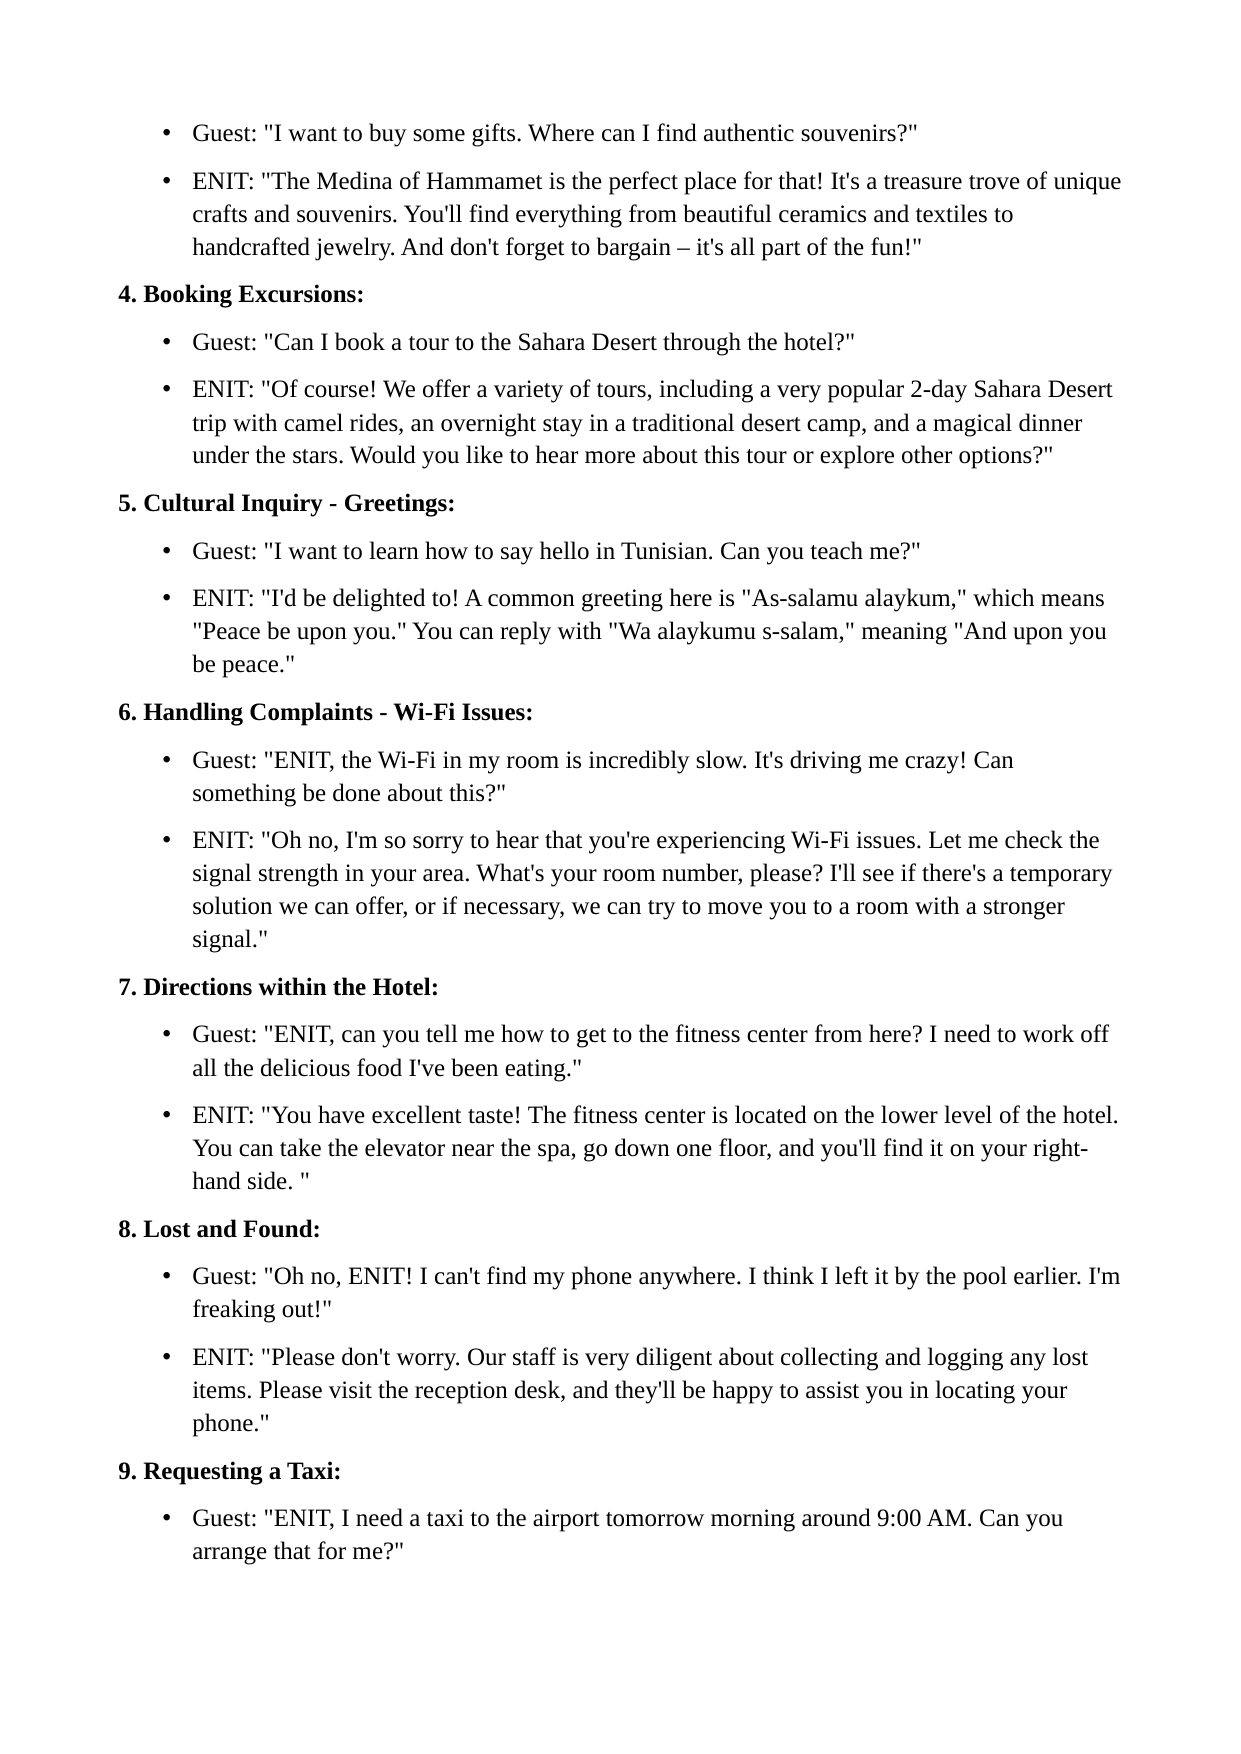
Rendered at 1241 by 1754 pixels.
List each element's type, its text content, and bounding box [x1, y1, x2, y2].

text 5. Cultural Inquiry - Greetings: [118, 488, 1122, 517]
list Guest: "ENIT, the Wi-Fi in my room is incredibly slow. It's driving me crazy! Can something be done about this?" [162, 745, 1122, 806]
list Guest: "Can I book a tour to the Sahara Desert through the hotel?" [162, 327, 1122, 356]
list ENIT: "The Medina of Hammamet is the perfect place for that! It's a treasure trove of unique crafts and souvenirs. You'll find everything from beautiful ceramics and textiles to handcrafted jewelry. And don't forget to bargain – it's all part of the fun!" [162, 166, 1122, 261]
text 4. Booking Excursions: [118, 279, 1122, 308]
text 8. Lost and Found: [118, 1214, 1122, 1243]
list ENIT: "Oh no, I'm so sorry to hear that you're experiencing Wi-Fi issues. Let me check the signal strength in your area. What's your room number, please? I'll see if there's a temporary solution we can offer, or if necessary, we can try to move you to a room with a stronger signal." [162, 825, 1122, 953]
list Guest: "ENIT, can you tell me how to get to the fitness center from here? I need to work off all the delicious food I've been eating." [162, 1019, 1122, 1081]
list ENIT: "Please don't worry. Our staff is very diligent about collecting and logging any lost items. Please visit the reception desk, and they'll be happy to assist you in locating your phone." [162, 1342, 1122, 1437]
text 6. Handling Complaints - Wi-Fi Issues: [118, 697, 1122, 726]
list ENIT: "I'd be delighted to! A common greeting here is "As-salamu alaykum," which means "Peace be upon you." You can reply with "Wa alaykumu s-salam," meaning "And upon you be peace." [162, 583, 1122, 678]
list Guest: "I want to learn how to say hello in Tunisian. Can you teach me?" [162, 536, 1122, 564]
list ENIT: "Of course! We offer a variety of tours, including a very popular 2-day Sahara Desert trip with camel rides, an overnight stay in a traditional desert camp, and a magical dinner under the stars. Would you like to hear more about this tour or explore other options?" [162, 374, 1122, 469]
text 9. Requesting a Taxi: [118, 1456, 1122, 1484]
text 7. Directions within the Hotel: [118, 972, 1122, 1001]
list ENIT: "You have excellent taste! The fitness center is located on the lower level of the hotel. You can take the elevator near the spa, go down one floor, and you'll find it on your right-hand side. " [162, 1100, 1122, 1195]
list Guest: "I want to buy some gifts. Where can I find authentic souvenirs?" [162, 118, 1122, 147]
list Guest: "Oh no, ENIT! I can't find my phone anywhere. I think I left it by the pool earlier. I'm freaking out!" [162, 1261, 1122, 1323]
list Guest: "ENIT, I need a taxi to the airport tomorrow morning around 9:00 AM. Can you arrange that for me?" [162, 1503, 1122, 1565]
